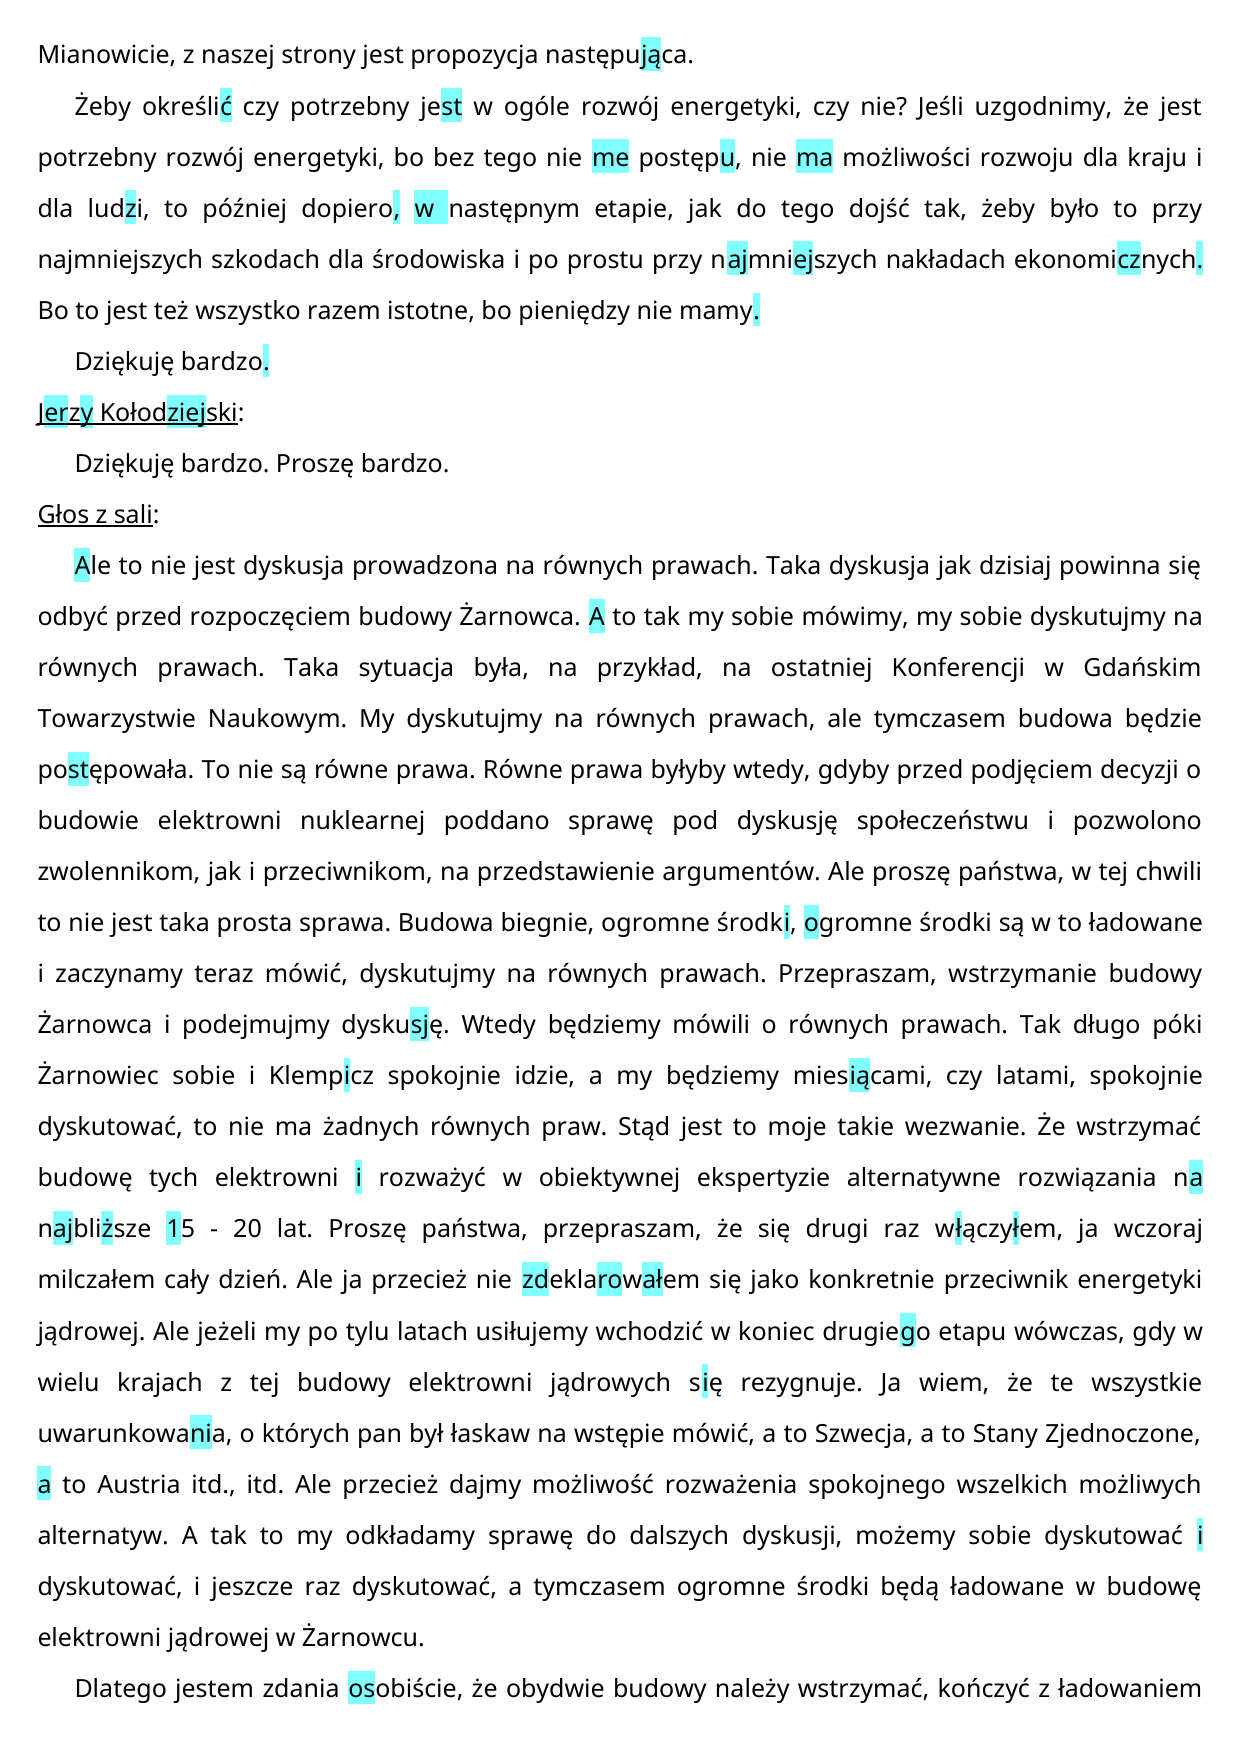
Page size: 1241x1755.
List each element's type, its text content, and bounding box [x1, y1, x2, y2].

text Dziękuję bardzo. [37, 343, 1203, 377]
text Dziękuję bardzo. Proszę bardzo. [37, 446, 1203, 479]
text Mianowicie, z naszej strony jest propozycja następująca. [37, 37, 1203, 71]
text Jerzy Kołodziejski: [37, 394, 1203, 428]
text Ale to nie jest dyskusja prowadzona na równych prawach. Taka dyskusja jak dzisiaj powinna się odbyć przed rozpoczęciem budowy Żarnowca. A to tak my sobie mówimy, my sobie dyskutujmy na równych prawach. Taka sytuacja była, na przykład, na ostatniej Konferencji w Gdańskim Towarzystwie Naukowym. My dyskutujmy na równych prawach, ale tymczasem budowa będzie postępowała. To nie są równe prawa. Równe prawa byłyby wtedy, gdyby przed podjęciem decyzji o budowie elektrowni nuklearnej poddano sprawę pod dyskusję społeczeństwu i pozwolono zwolennikom, jak i przeciwnikom, na przedstawienie argumentów. Ale proszę państwa, w tej chwili to nie jest taka prosta sprawa. Budowa biegnie, ogromne środki, ogromne środki są w to ładowane i zaczynamy teraz mówić, dyskutujmy na równych prawach. Przepraszam, wstrzymanie budowy Żarnowca i podejmujmy dyskusję. Wtedy będziemy mówili o równych prawach. Tak długo póki Żarnowiec sobie i Klempicz spokojnie idzie, a my będziemy miesiącami, czy latami, spokojnie dyskutować, to nie ma żadnych równych praw. Stąd jest to moje takie wezwanie. Że wstrzymać budowę tych elektrowni i rozważyć w obiektywnej ekspertyzie alternatywne rozwiązania na najbliższe 15 - 20 lat. Proszę państwa, przepraszam, że się drugi raz włączyłem, ja wczoraj milczałem cały dzień. Ale ja przecież nie zdeklarowałem się jako konkretnie przeciwnik energetyki jądrowej. Ale jeżeli my po tylu latach usiłujemy wchodzić w koniec drugiego etapu wówczas, gdy w wielu krajach z tej budowy elektrowni jądrowych się rezygnuje. Ja wiem, że te wszystkie uwarunkowania, o których pan był łaskaw na wstępie mówić, a to Szwecja, a to Stany Zjednoczone, a to Austria itd., itd. Ale przecież dajmy możliwość rozważenia spokojnego wszelkich możliwych alternatyw. A tak to my odkładamy sprawę do dalszych dyskusji, możemy sobie dyskutować i dyskutować, i jeszcze raz dyskutować, a tymczasem ogromne środki będą ładowane w budowę elektrowni jądrowej w Żarnowcu. [37, 548, 1203, 1653]
text Głos z sali: [37, 497, 1203, 531]
text Żeby określić czy potrzebny jest w ogóle rozwój energetyki, czy nie? Jeśli uzgodnimy, że jest potrzebny rozwój energetyki, bo bez tego nie me postępu, nie ma możliwości rozwoju dla kraju i dla ludzi, to później dopiero, w następnym etapie, jak do tego dojść tak, żeby było to przy najmniejszych szkodach dla środowiska i po prostu przy najmniejszych nakładach ekonomicznych. Bo to jest też wszystko razem istotne, bo pieniędzy nie mamy. [37, 88, 1203, 326]
text Dlatego jestem zdania osobiście, że obydwie budowy należy wstrzymać, kończyć z ładowaniem [37, 1671, 1203, 1704]
